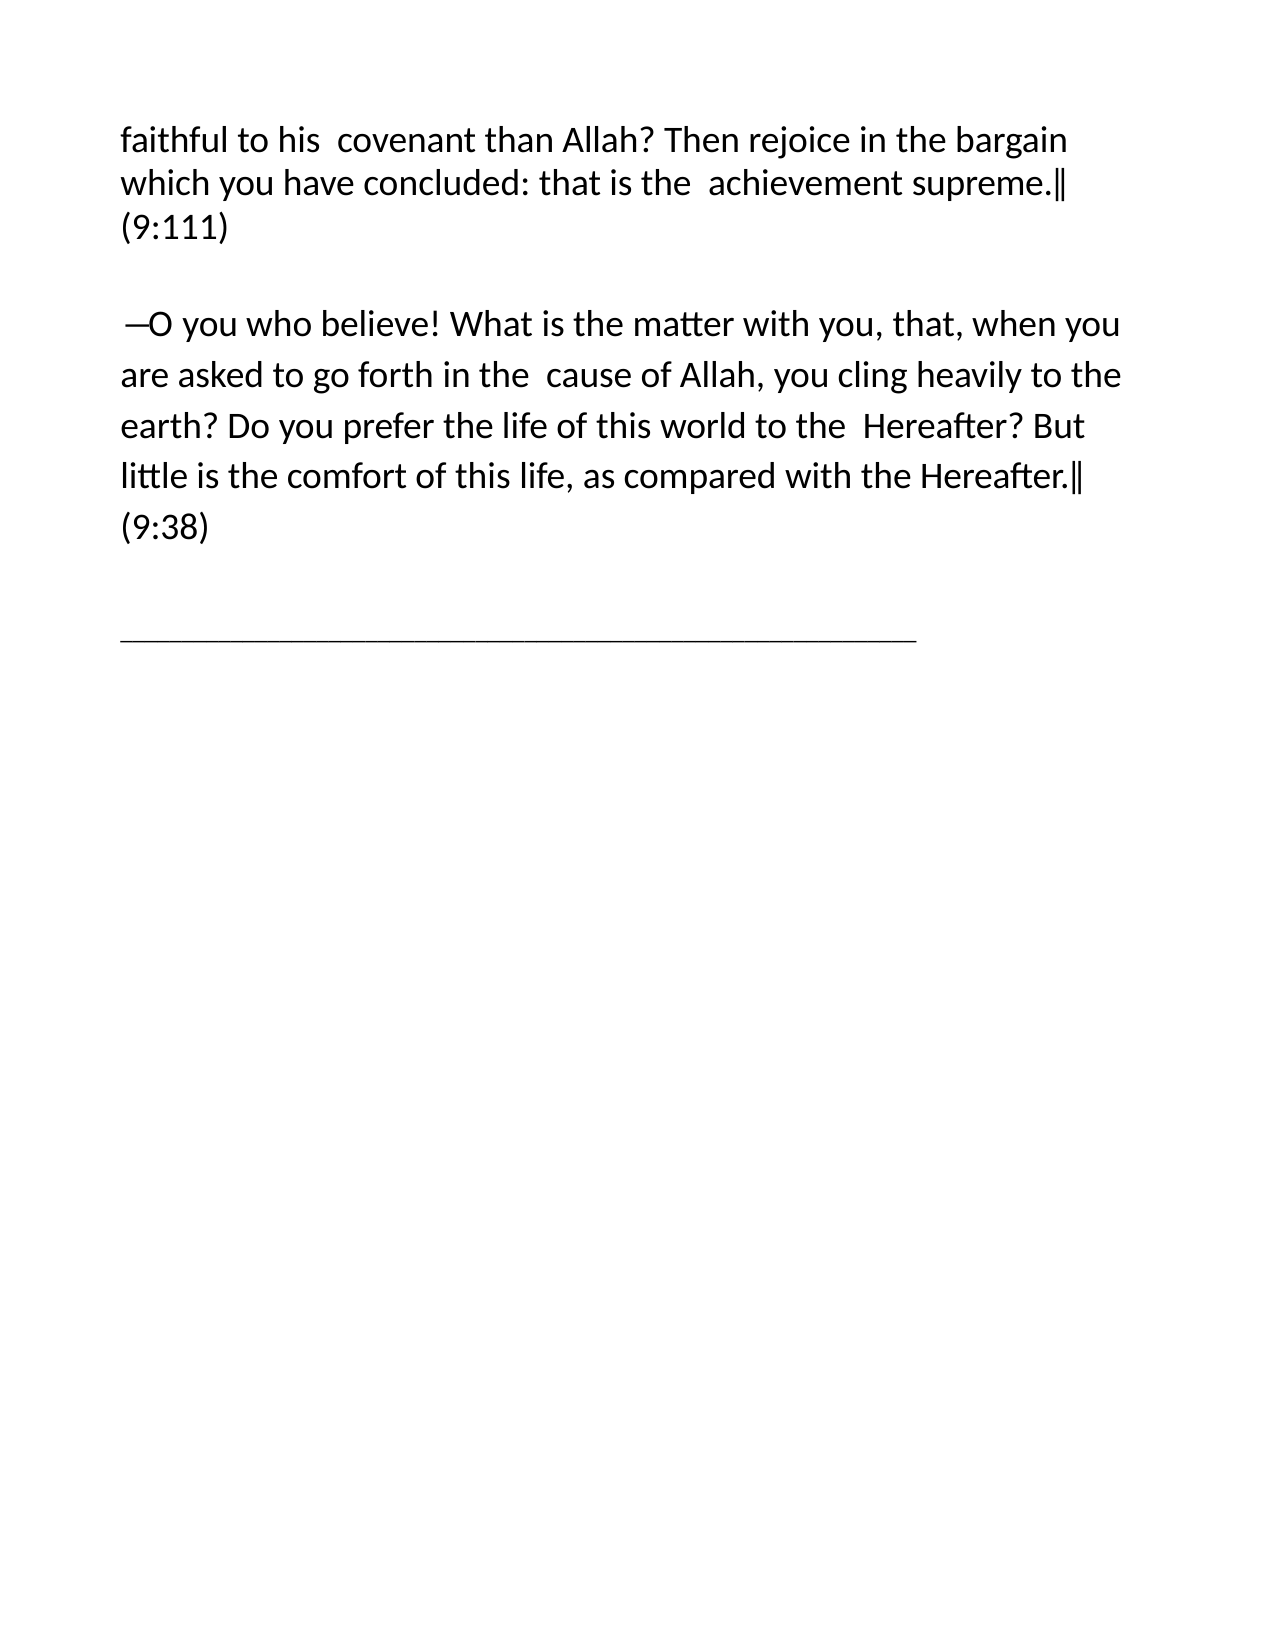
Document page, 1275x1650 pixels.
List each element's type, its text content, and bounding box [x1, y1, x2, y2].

text faithful to his covenant than Allah? Then rejoice in the bargain which you have concluded: that is the achievement supreme.‖ (9:111) [120, 118, 1156, 249]
text ―O you who believe! What is the matter with you, that, when you are asked to go forth in the cause of Allah, you cling heavily to the earth? Do you prefer the life of this world to the Hereafter? But little is the comfort of this life, as compared with the Hereafter.‖ (9:38) [120, 295, 1156, 549]
text _________________________________________________________________ [120, 595, 1156, 646]
